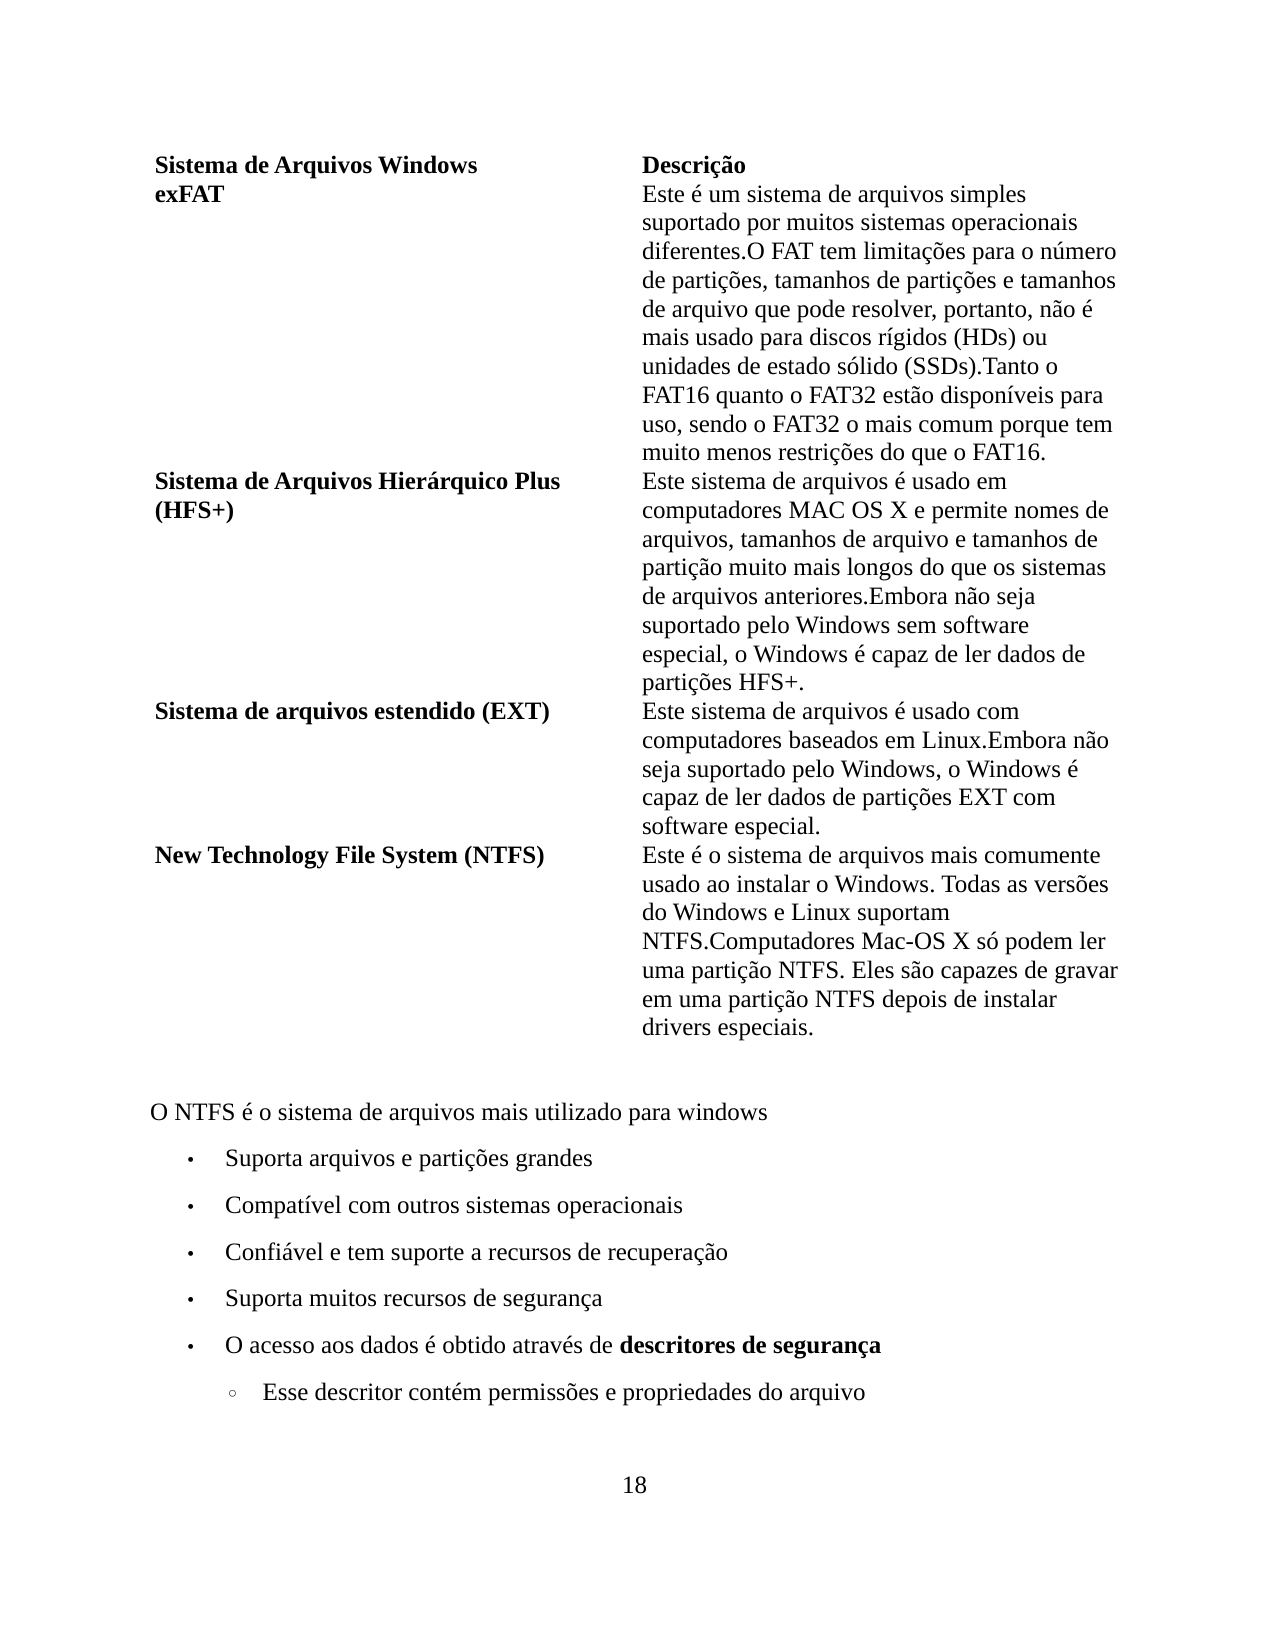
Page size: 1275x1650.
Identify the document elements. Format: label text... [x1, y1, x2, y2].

table_cell Sistema de Arquivos Hierárquico Plus (HFS+) [150, 466, 637, 696]
text O NTFS é o sistema de arquivos mais utilizado para windows [150, 1097, 1125, 1126]
list Confiável e tem suporte a recursos de recuperação [187, 1237, 1125, 1266]
table_cell exFAT [150, 179, 637, 466]
table_cell Este sistema de arquivos é usado em computadores MAC OS X e permite nomes de arquivos, tamanhos de arquivo e tamanhos de partição muito mais longos do que os sistemas de arquivos anteriores.Embora não seja suportado pelo Windows sem software especial, o Windows é capaz de ler dados de partições HFS+. [638, 466, 1125, 696]
list Suporta arquivos e partições grandes [187, 1143, 1125, 1172]
list O acesso aos dados é obtido através de descritores de segurança [187, 1330, 1125, 1359]
table_cell New Technology File System (NTFS) [150, 840, 637, 1041]
table_cell Este sistema de arquivos é usado com computadores baseados em Linux.Embora não seja suportado pelo Windows, o Windows é capaz de ler dados de partições EXT com software especial. [638, 696, 1125, 840]
table_header Sistema de Arquivos Windows [150, 150, 637, 179]
list Esse descritor contém permissões e propriedades do arquivo [225, 1377, 1125, 1406]
list Compatível com outros sistemas operacionais [187, 1190, 1125, 1219]
table_cell Este é o sistema de arquivos mais comumente usado ao instalar o Windows. Todas as versões do Windows e Linux suportam NTFS.Computadores Mac-OS X só podem ler uma partição NTFS. Eles são capazes de gravar em uma partição NTFS depois de instalar drivers especiais. [638, 840, 1125, 1041]
list Suporta muitos recursos de segurança [187, 1283, 1125, 1312]
table_cell Este é um sistema de arquivos simples suportado por muitos sistemas operacionais diferentes.O FAT tem limitações para o número de partições, tamanhos de partições e tamanhos de arquivo que pode resolver, portanto, não é mais usado para discos rígidos (HDs) ou unidades de estado sólido (SSDs).Tanto o FAT16 quanto o FAT32 estão disponíveis para uso, sendo o FAT32 o mais comum porque tem muito menos restrições do que o FAT16. [638, 179, 1125, 466]
table_cell Sistema de arquivos estendido (EXT) [150, 696, 637, 840]
table_header Descrição [638, 150, 1125, 179]
